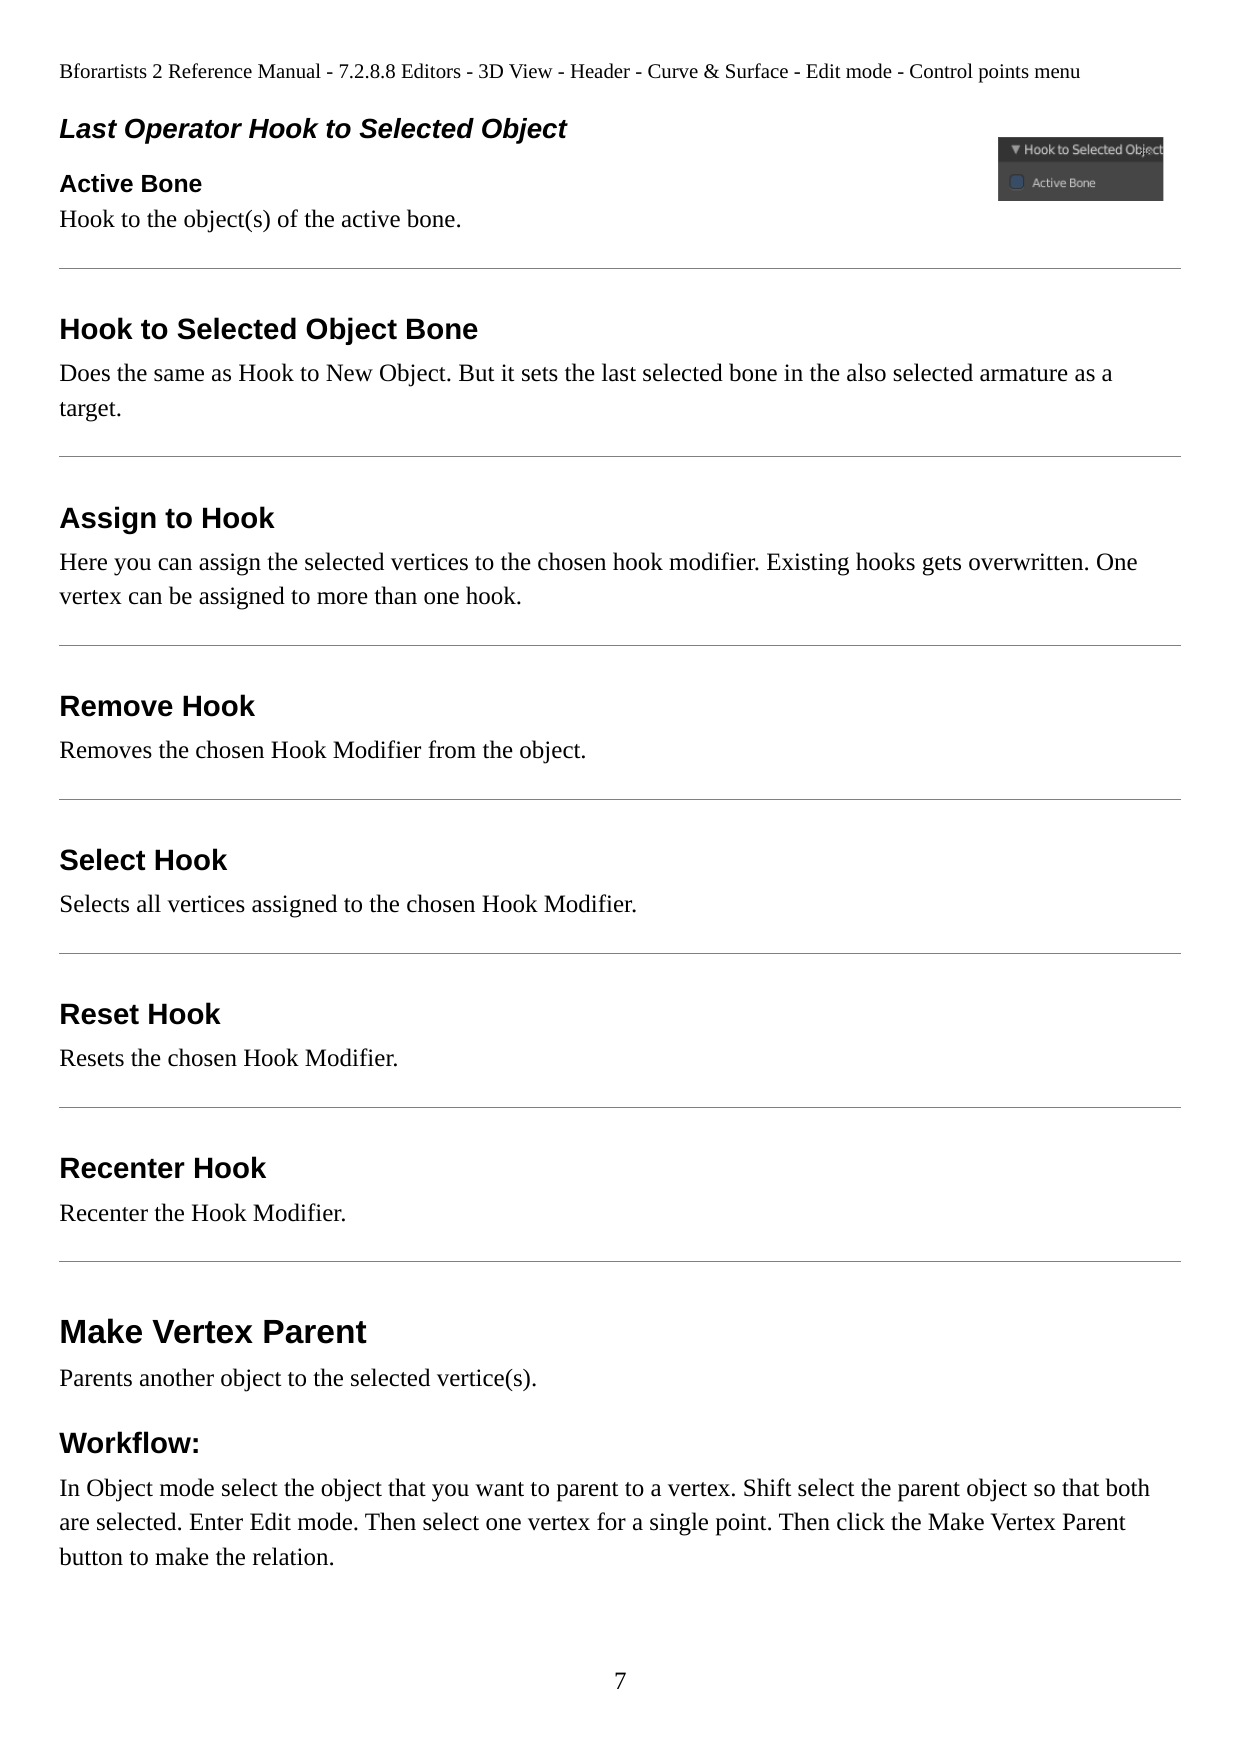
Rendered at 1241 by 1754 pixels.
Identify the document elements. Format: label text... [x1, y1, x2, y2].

text Parents another object to the selected vertice(s). [59, 1363, 1181, 1392]
text Removes the chosen Hook Modifier from the object. [59, 735, 1181, 764]
text In Object mode select the object that you want to parent to a vertex. Shift select the parent object so that both are selected. Enter Edit mode. Then select one vertex for a single point. Then click the Make Vertex Parent button to make the relation. [59, 1473, 1181, 1570]
text Resets the chosen Hook Modifier. [59, 1043, 1181, 1072]
text Selects all vertices assigned to the chosen Hook Modifier. [59, 889, 1181, 918]
subtitle [1164, 169, 1181, 198]
subtitle Hook to Selected Object Bone [59, 312, 1181, 346]
subtitle Select Hook [59, 843, 1181, 877]
subtitle Remove Hook [59, 689, 1181, 723]
subtitle Last Operator Hook to Selected Object [59, 113, 1181, 144]
subtitle Active Bone [59, 169, 998, 198]
picture [998, 137, 1164, 201]
subtitle Assign to Hook [59, 501, 1181, 534]
subtitle Reset Hook [59, 997, 1181, 1031]
subtitle Workflow: [59, 1426, 1181, 1460]
subtitle Make Vertex Parent [59, 1312, 1181, 1350]
text Does the same as Hook to New Object. But it sets the last selected bone in the also selected armature as a target. [59, 358, 1181, 422]
text Hook to the object(s) of the active bone. [59, 204, 1181, 233]
text Recenter the Hook Modifier. [59, 1198, 1181, 1226]
subtitle Recenter Hook [59, 1151, 1181, 1185]
text Here you can assign the selected vertices to the chosen hook modifier. Existing hooks gets overwritten. One vertex can be assigned to more than one hook. [59, 547, 1181, 610]
